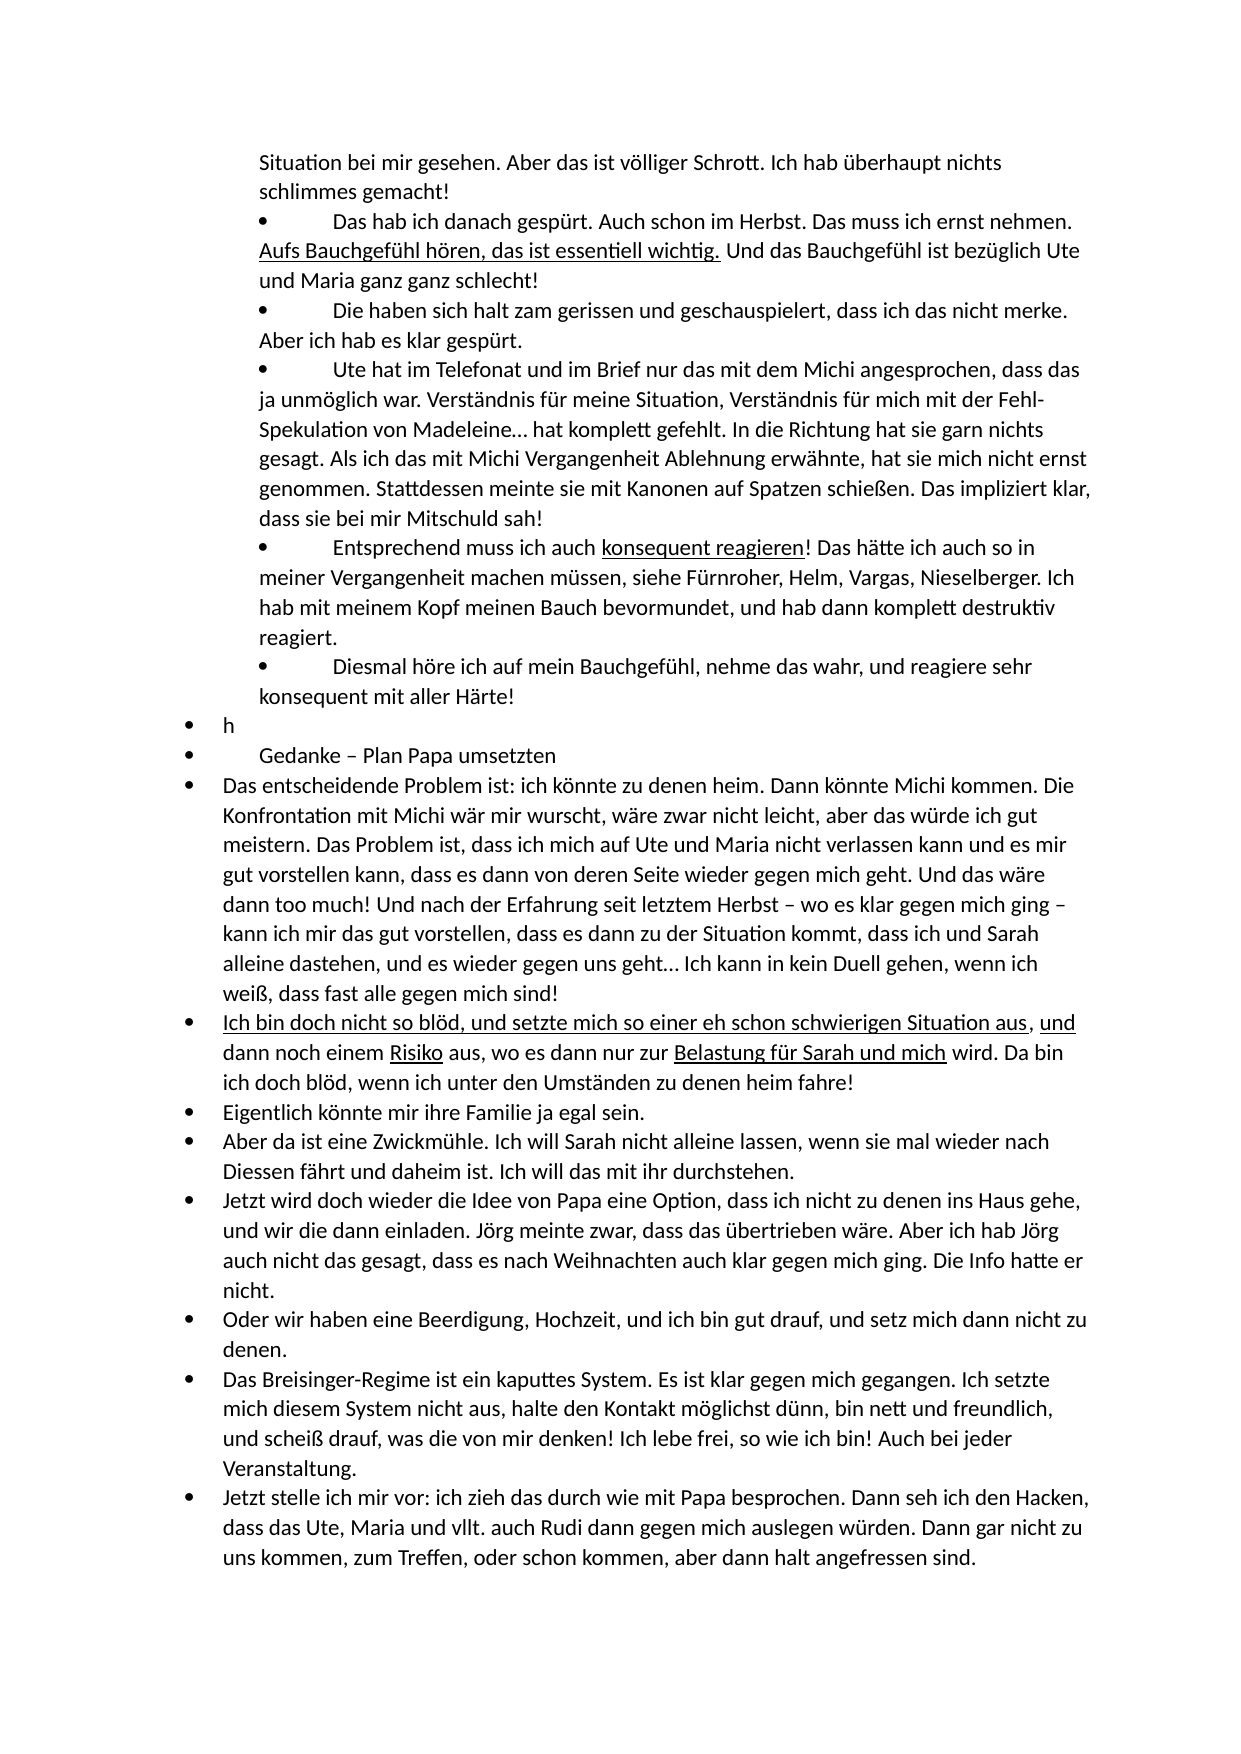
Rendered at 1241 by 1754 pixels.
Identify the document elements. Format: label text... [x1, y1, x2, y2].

list Oder wir haben eine Beerdigung, Hochzeit, und ich bin gut drauf, und setz mich dann nicht zu denen. [185, 1305, 1093, 1363]
list Das hab ich danach gespürt. Auch schon im Herbst. Das muss ich ernst nehmen. Aufs Bauchgefühl hören, das ist essentiell wichtig. Und das Bauchgefühl ist bezüglich Ute und Maria ganz ganz schlecht! [259, 207, 1093, 294]
list Entsprechend muss ich auch konsequent reagieren! Das hätte ich auch so in meiner Vergangenheit machen müssen, siehe Fürnroher, Helm, Vargas, Nieselberger. Ich hab mit meinem Kopf meinen Bauch bevormundet, und hab dann komplett destruktiv reagiert. [259, 533, 1093, 651]
list Gedanke – Plan Papa umsetzten [185, 741, 1093, 769]
list Diesmal höre ich auf mein Bauchgefühl, nehme das wahr, und reagiere sehr konsequent mit aller Härte! [259, 652, 1093, 710]
list Jetzt stelle ich mir vor: ich zieh das durch wie mit Papa besprochen. Dann seh ich den Hacken, dass das Ute, Maria und vllt. auch Rudi dann gegen mich auslegen würden. Dann gar nicht zu uns kommen, zum Treffen, oder schon kommen, aber dann halt angefressen sind. [185, 1483, 1093, 1571]
list Die haben sich halt zam gerissen und geschauspielert, dass ich das nicht merke. Aber ich hab es klar gespürt. [259, 296, 1093, 354]
list Ute hat im Telefonat und im Brief nur das mit dem Michi angesprochen, dass das ja unmöglich war. Verständnis für meine Situation, Verständnis für mich mit der Fehl-Spekulation von Madeleine… hat komplett gefehlt. In die Richtung hat sie garn nichts gesagt. Als ich das mit Michi Vergangenheit Ablehnung erwähnte, hat sie mich nicht ernst genommen. Stattdessen meinte sie mit Kanonen auf Spatzen schießen. Das impliziert klar, dass sie bei mir Mitschuld sah! [259, 355, 1093, 532]
list Jetzt wird doch wieder die Idee von Papa eine Option, dass ich nicht zu denen ins Haus gehe, und wir die dann einladen. Jörg meinte zwar, dass das übertrieben wäre. Aber ich hab Jörg auch nicht das gesagt, dass es nach Weihnachten auch klar gegen mich ging. Die Info hatte er nicht. [185, 1187, 1093, 1304]
list Aber da ist eine Zwickmühle. Ich will Sarah nicht alleine lassen, wenn sie mal wieder nach Diessen fährt und daheim ist. Ich will das mit ihr durchstehen. [185, 1127, 1093, 1185]
list Ich bin doch nicht so blöd, und setzte mich so einer eh schon schwierigen Situation aus, und dann noch einem Risiko aus, wo es dann nur zur Belastung für Sarah und mich wird. Da bin ich doch blöd, wenn ich unter den Umständen zu denen heim fahre! [185, 1008, 1093, 1096]
list Situation bei mir gesehen. Aber das ist völliger Schrott. Ich hab überhaupt nichts schlimmes gemacht! [259, 148, 1093, 205]
list h [185, 712, 1093, 740]
list Eigentlich könnte mir ihre Familie ja egal sein. [185, 1098, 1093, 1126]
list Das entscheidende Problem ist: ich könnte zu denen heim. Dann könnte Michi kommen. Die Konfrontation mit Michi wär mir wurscht, wäre zwar nicht leicht, aber das würde ich gut meistern. Das Problem ist, dass ich mich auf Ute und Maria nicht verlassen kann und es mir gut vorstellen kann, dass es dann von deren Seite wieder gegen mich geht. Und das wäre dann too much! Und nach der Erfahrung seit letztem Herbst – wo es klar gegen mich ging – kann ich mir das gut vorstellen, dass es dann zu der Situation kommt, dass ich und Sarah alleine dastehen, und es wieder gegen uns geht… Ich kann in kein Duell gehen, wenn ich weiß, dass fast alle gegen mich sind! [185, 771, 1093, 1007]
list Das Breisinger-Regime ist ein kaputtes System. Es ist klar gegen mich gegangen. Ich setzte mich diesem System nicht aus, halte den Kontakt möglichst dünn, bin nett und freundlich, und scheiß drauf, was die von mir denken! Ich lebe frei, so wie ich bin! Auch bei jeder Veranstaltung. [185, 1365, 1093, 1482]
